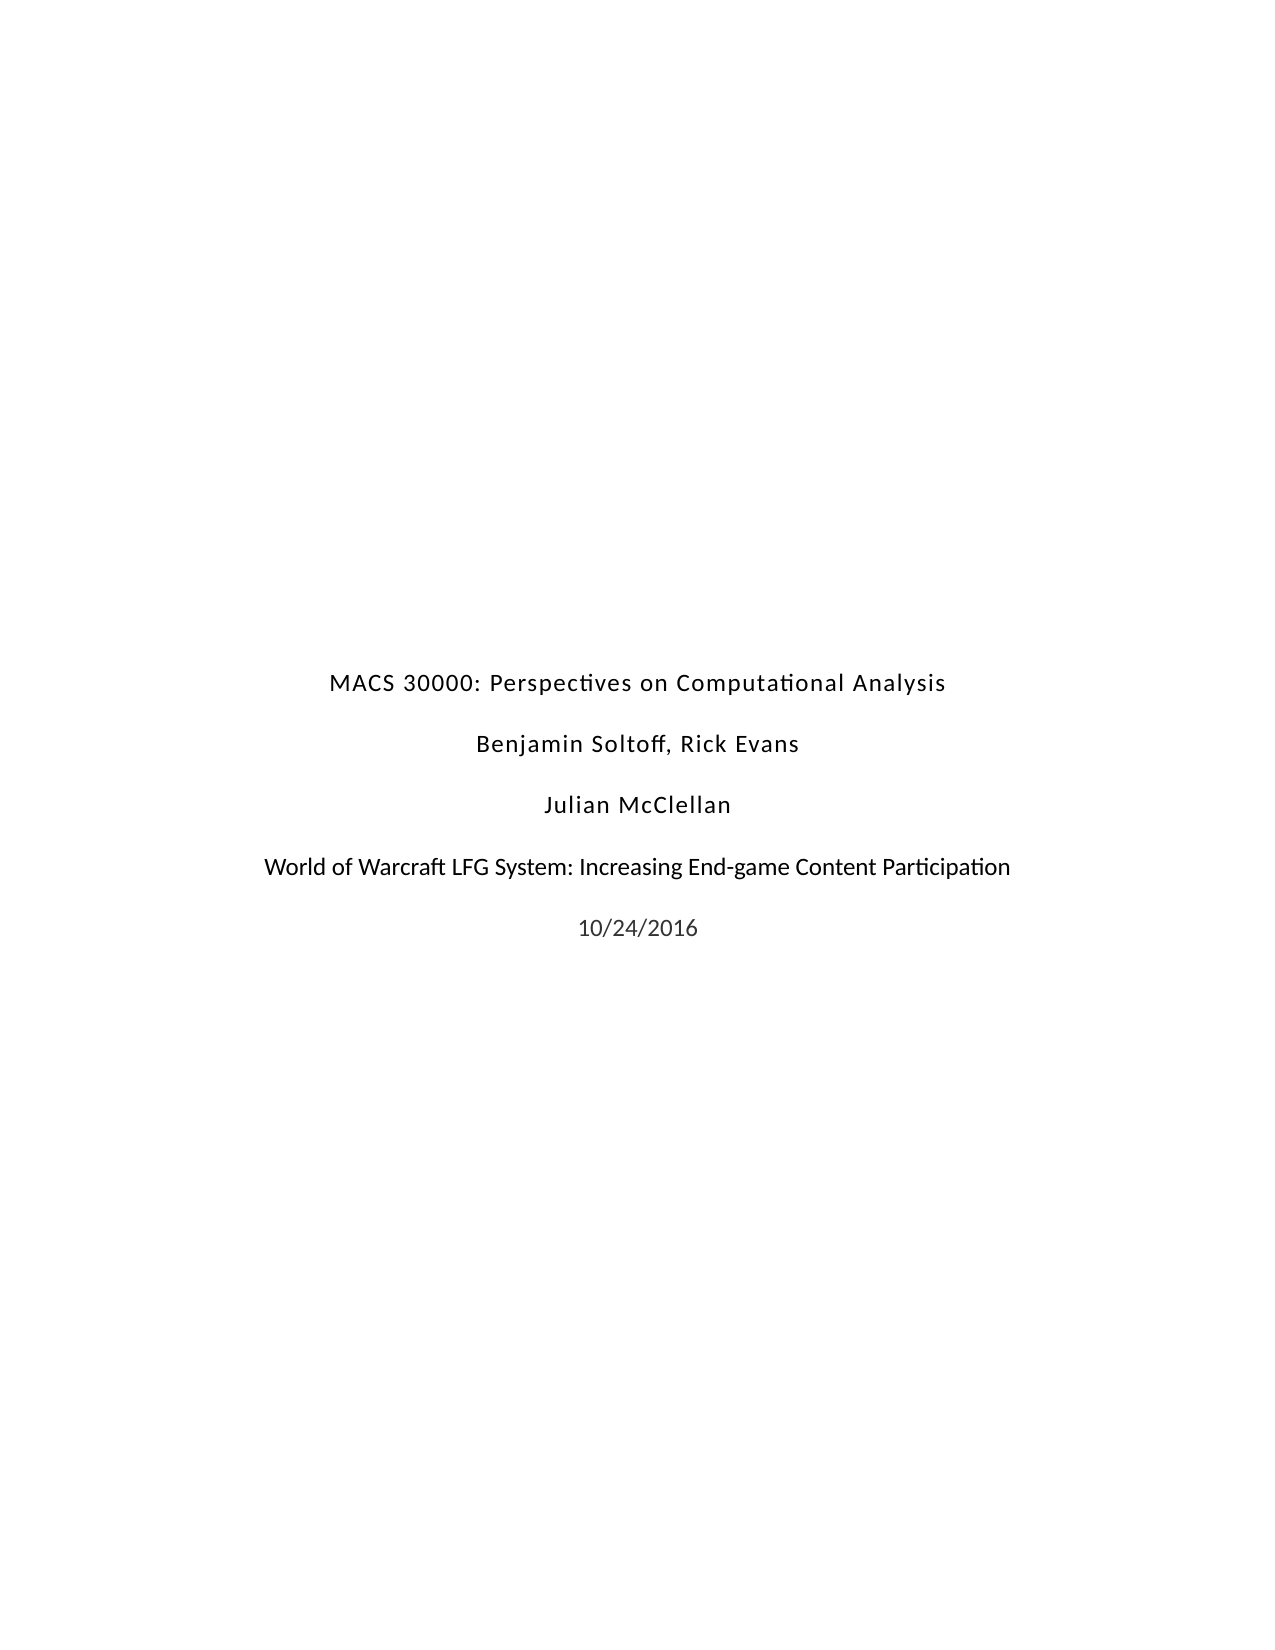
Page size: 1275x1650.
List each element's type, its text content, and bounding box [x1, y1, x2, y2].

text World of Warcraft LFG System: Increasing End-game Content Participation [118, 851, 1157, 881]
text Julian McClellan [118, 789, 1157, 820]
text Benjamin Soltoff, Rick Evans [118, 728, 1157, 759]
text MACS 30000: Perspectives on Computational Analysis [118, 667, 1157, 698]
text 10/24/2016 [118, 912, 1157, 942]
